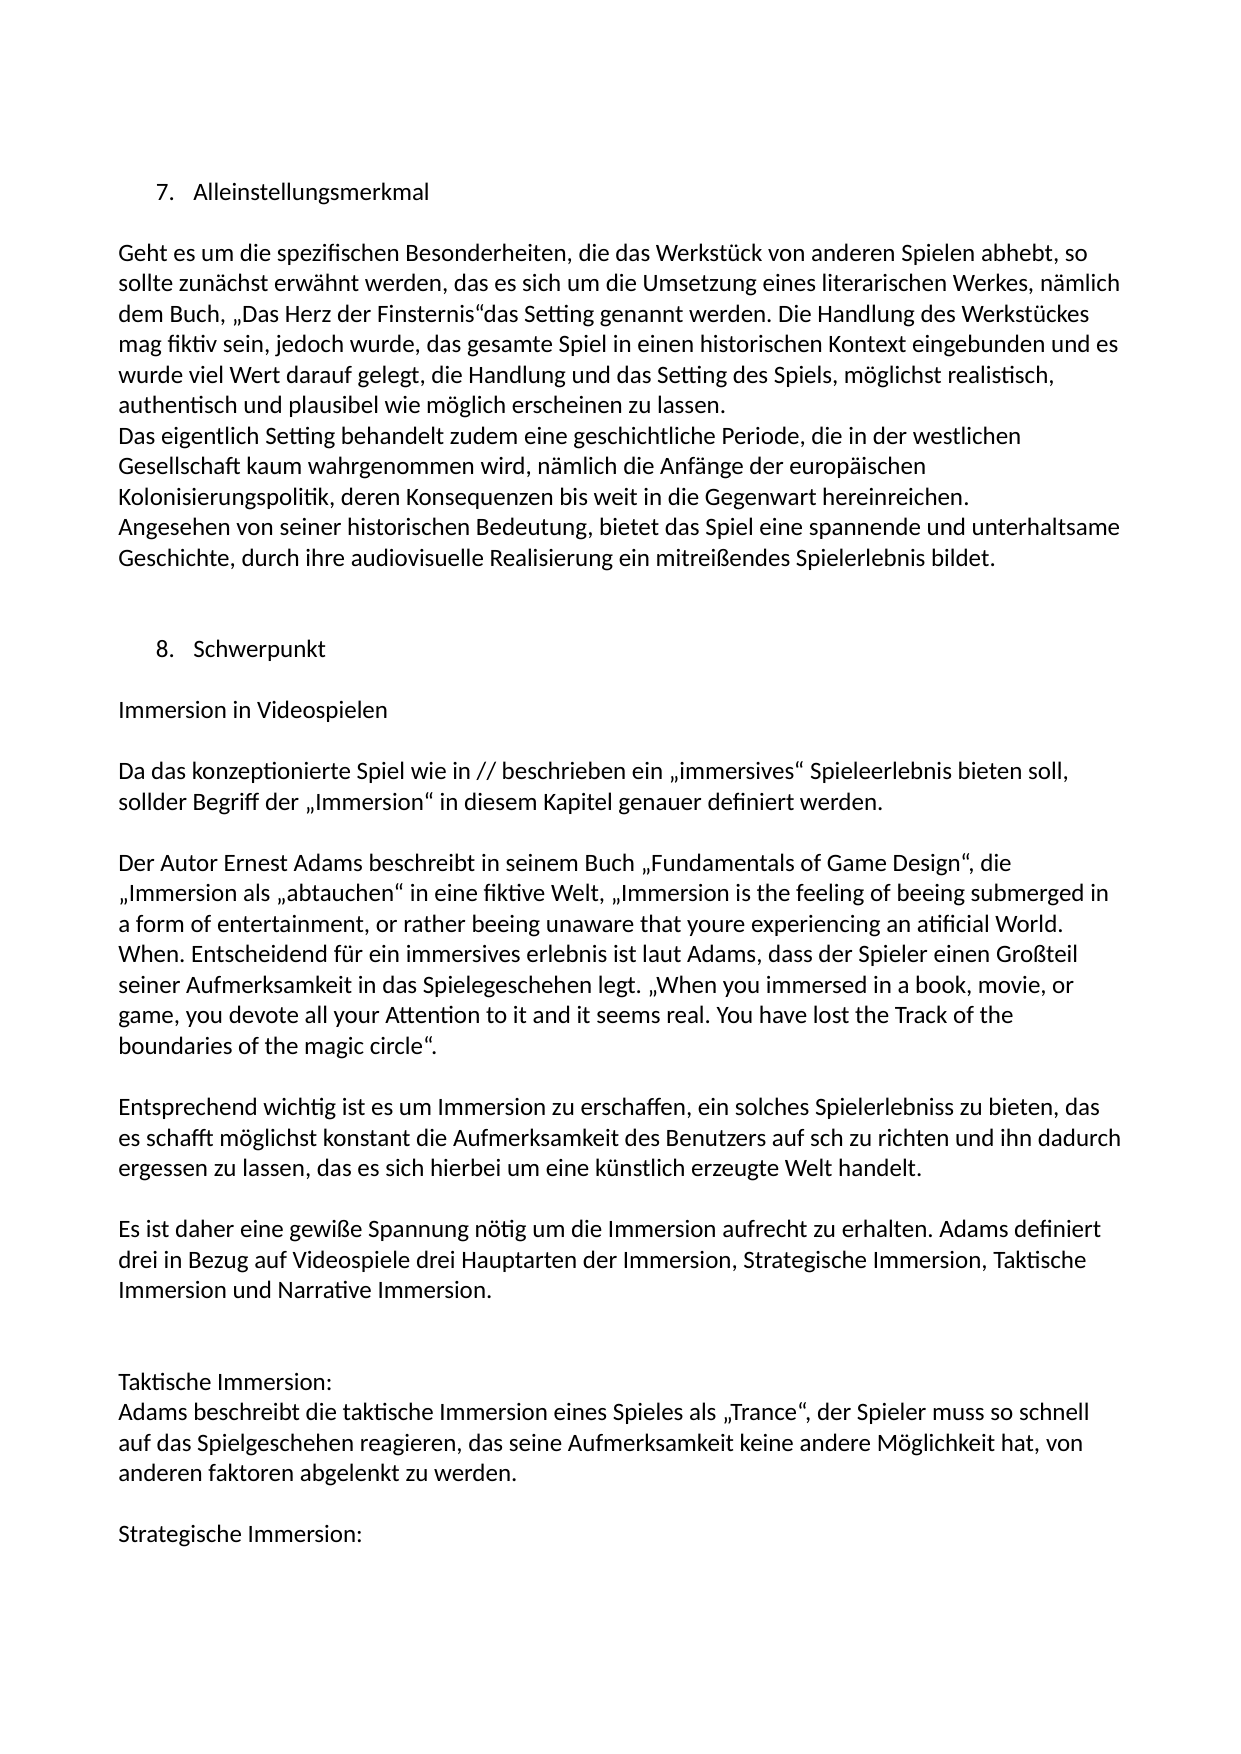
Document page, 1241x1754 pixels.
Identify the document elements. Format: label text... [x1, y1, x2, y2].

list Schwerpunkt [156, 633, 1122, 664]
list Alleinstellungsmerkmal [156, 176, 1122, 206]
text Immersion in Videospielen [118, 694, 1122, 725]
text Geht es um die spezifischen Besonderheiten, die das Werkstück von anderen Spielen abhebt, so sollte zunächst erwähnt werden, das es sich um die Umsetzung eines literarischen Werkes, nämlich dem Buch, „Das Herz der Finsternis“das Setting genannt werden. Die Handlung des Werkstückes mag fiktiv sein, jedoch wurde, das gesamte Spiel in einen historischen Kontext eingebunden und es wurde viel Wert darauf gelegt, die Handlung und das Setting des Spiels, möglichst realistisch, authentisch und plausibel wie möglich erscheinen zu lassen. [118, 237, 1122, 420]
text Angesehen von seiner historischen Bedeutung, bietet das Spiel eine spannende und unterhaltsame Geschichte, durch ihre audiovisuelle Realisierung ein mitreißendes Spielerlebnis bildet. [118, 511, 1122, 572]
text Entsprechend wichtig ist es um Immersion zu erschaffen, ein solches Spielerlebniss zu bieten, das es schafft möglichst konstant die Aufmerksamkeit des Benutzers auf sch zu richten und ihn dadurch ergessen zu lassen, das es sich hierbei um eine künstlich erzeugte Welt handelt. [118, 1091, 1122, 1183]
text Es ist daher eine gewiße Spannung nötig um die Immersion aufrecht zu erhalten. Adams definiert drei in Bezug auf Videospiele drei Hauptarten der Immersion, Strategische Immersion, Taktische Immersion und Narrative Immersion. [118, 1213, 1122, 1305]
text Taktische Immersion: Adams beschreibt die taktische Immersion eines Spieles als „Trance“, der Spieler muss so schnell auf das Spielgeschehen reagieren, das seine Aufmerksamkeit keine andere Möglichkeit hat, von anderen faktoren abgelenkt zu werden. [118, 1366, 1122, 1488]
text Strategische Immersion: [118, 1518, 1122, 1549]
text Der Autor Ernest Adams beschreibt in seinem Buch „Fundamentals of Game Design“, die „Immersion als „abtauchen“ in eine fiktive Welt, „Immersion is the feeling of beeing submerged in a form of entertainment, or rather beeing unaware that youre experiencing an atificial World. When. Entscheidend für ein immersives erlebnis ist laut Adams, dass der Spieler einen Großteil seiner Aufmerksamkeit in das Spielegeschehen legt. „When you immersed in a book, movie, or game, you devote all your Attention to it and it seems real. You have lost the Track of the boundaries of the magic circle“. [118, 847, 1122, 1061]
text Da das konzeptionierte Spiel wie in // beschrieben ein „immersives“ Spieleerlebnis bieten soll, sollder Begriff der „Immersion“ in diesem Kapitel genauer definiert werden. [118, 756, 1122, 817]
text Das eigentlich Setting behandelt zudem eine geschichtliche Periode, die in der westlichen Gesellschaft kaum wahrgenommen wird, nämlich die Anfänge der europäischen Kolonisierungspolitik, deren Konsequenzen bis weit in die Gegenwart hereinreichen. [118, 420, 1122, 511]
